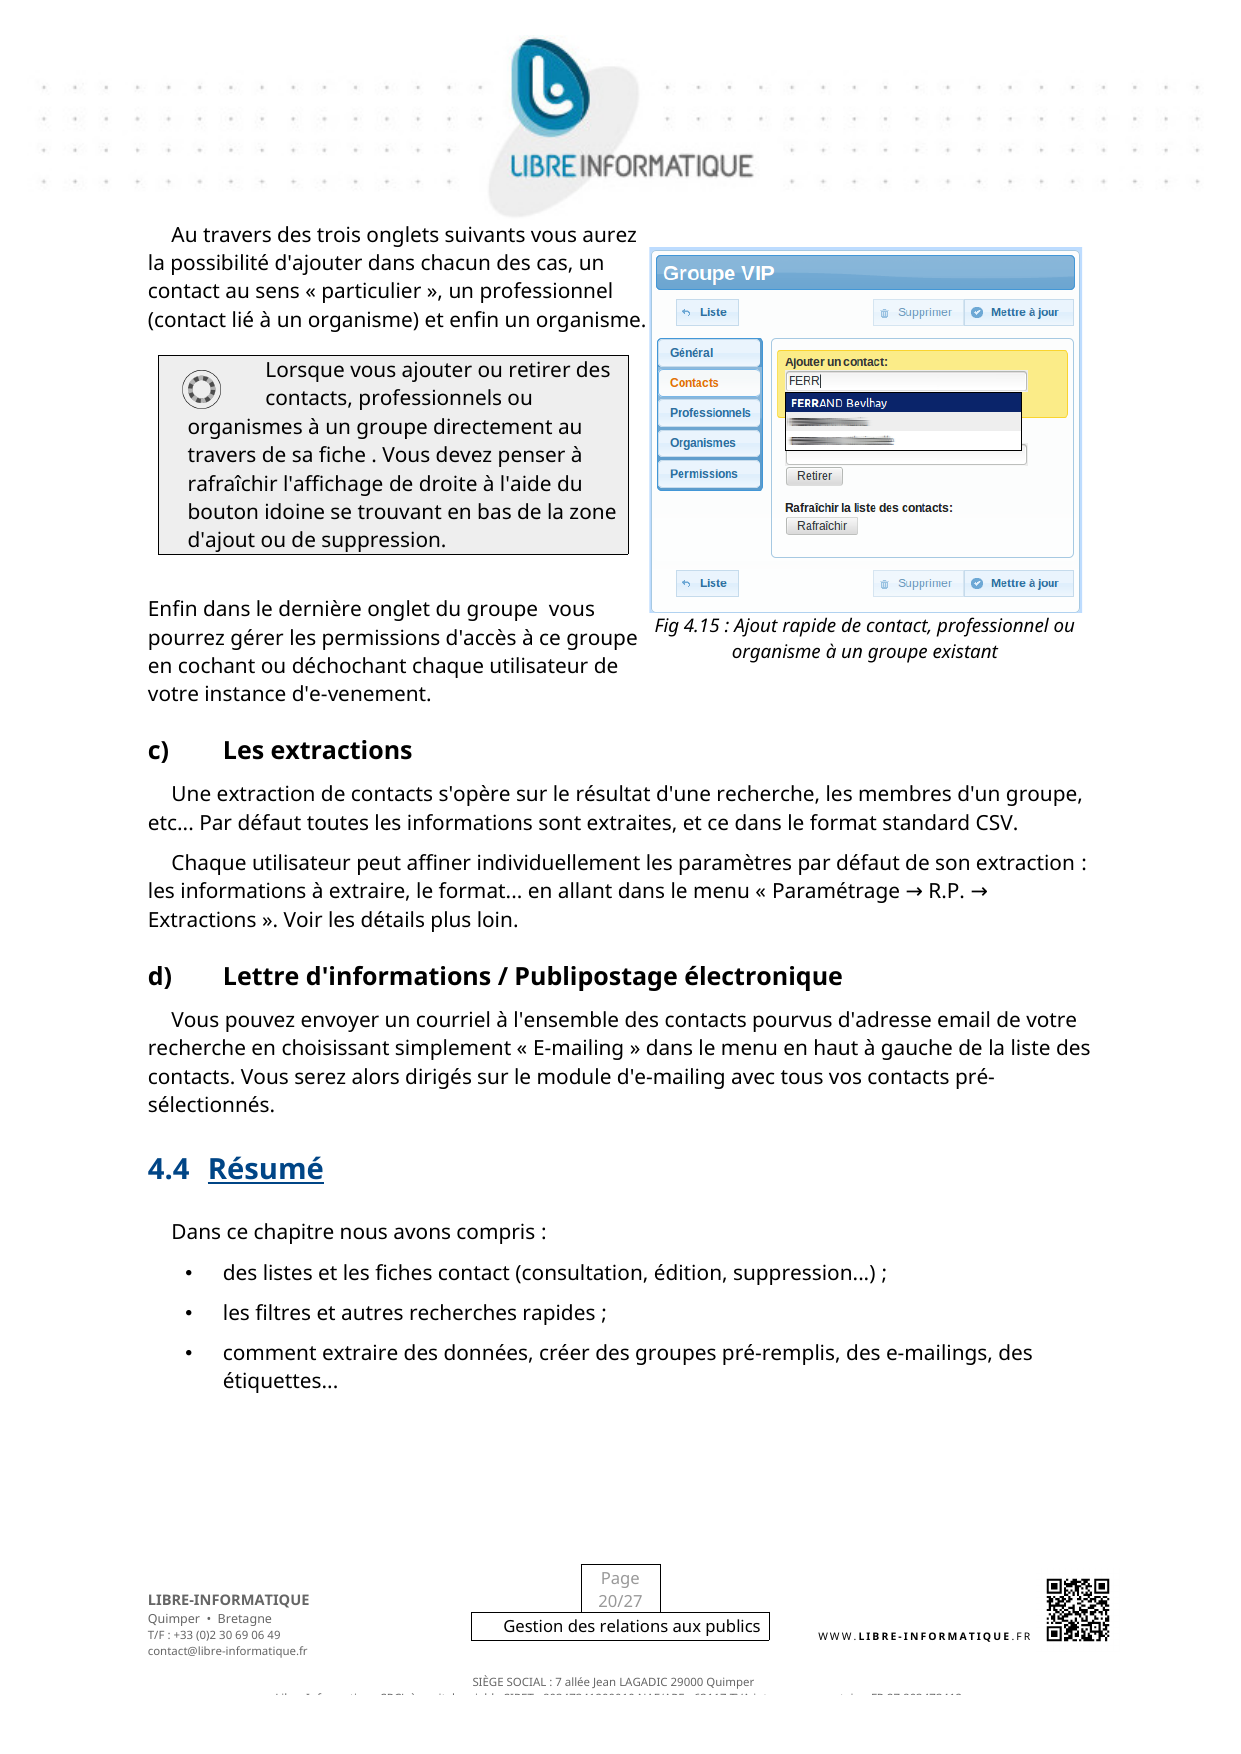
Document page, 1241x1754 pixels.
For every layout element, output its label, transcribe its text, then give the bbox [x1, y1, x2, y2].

text Lorsque vous ajouter ou retirer des contacts, professionnels ou organismes à un groupe directement au travers de sa fiche . Vous devez penser à rafraîchir l'affichage de droite à l'aide du bouton idoine se trouvant en bas de la zone d'ajout ou de suppression. [187, 356, 628, 554]
subtitle Résumé [148, 1148, 1093, 1188]
list les filtres et autres recherches rapides ; [185, 1298, 1093, 1326]
list des listes et les fiches contact (consultation, édition, suppression...) ; [185, 1258, 1093, 1286]
picture [649, 247, 1083, 613]
picture [27, 35, 1213, 220]
text Une extraction de contacts s'opère sur le résultat d'une recherche, les membres d'un groupe, etc... Par défaut toutes les informations sont extraites, et ce dans le format standard CSV. [148, 779, 1093, 836]
picture [1036, 1568, 1120, 1652]
text Enfin dans le dernière onglet du groupe vous pourrez gérer les permissions d'accès à ce groupe en cochant ou déchochant chaque utilisateur de votre instance d'e-venement. [148, 594, 1093, 708]
text Chaque utilisateur peut affiner individuellement les paramètres par défaut de son extraction : les informations à extraire, le format... en allant dans le menu « Paramétrage → R.P. → Extractions ». Voir les détails plus loin. [148, 848, 1093, 933]
picture [182, 370, 221, 409]
subtitle Lettre d'informations / Publipostage électronique [148, 958, 1093, 993]
text Fig 4.15 : Ajout rapide de contact, professionnel ou organisme à un groupe existant [649, 613, 1082, 664]
list comment extraire des données, créer des groupes pré-remplis, des e-mailings, des étiquettes... [185, 1338, 1093, 1395]
text Vous pouvez envoyer un courriel à l'ensemble des contacts pourvus d'adresse email de votre recherche en choisissant simplement « E-mailing » dans le menu en haut à gauche de la liste des contacts. Vous serez alors dirigés sur le module d'e-mailing avec tous vos contacts pré-sélectionnés. [148, 1005, 1093, 1119]
text Au travers des trois onglets suivants vous aurez la possibilité d'ajouter dans chacun des cas, un contact au sens « particulier », un professionnel (contact lié à un organisme) et enfin un organisme. [148, 220, 1093, 333]
text Dans ce chapitre nous avons compris : [148, 1217, 1093, 1246]
subtitle Les extractions [148, 733, 1093, 767]
